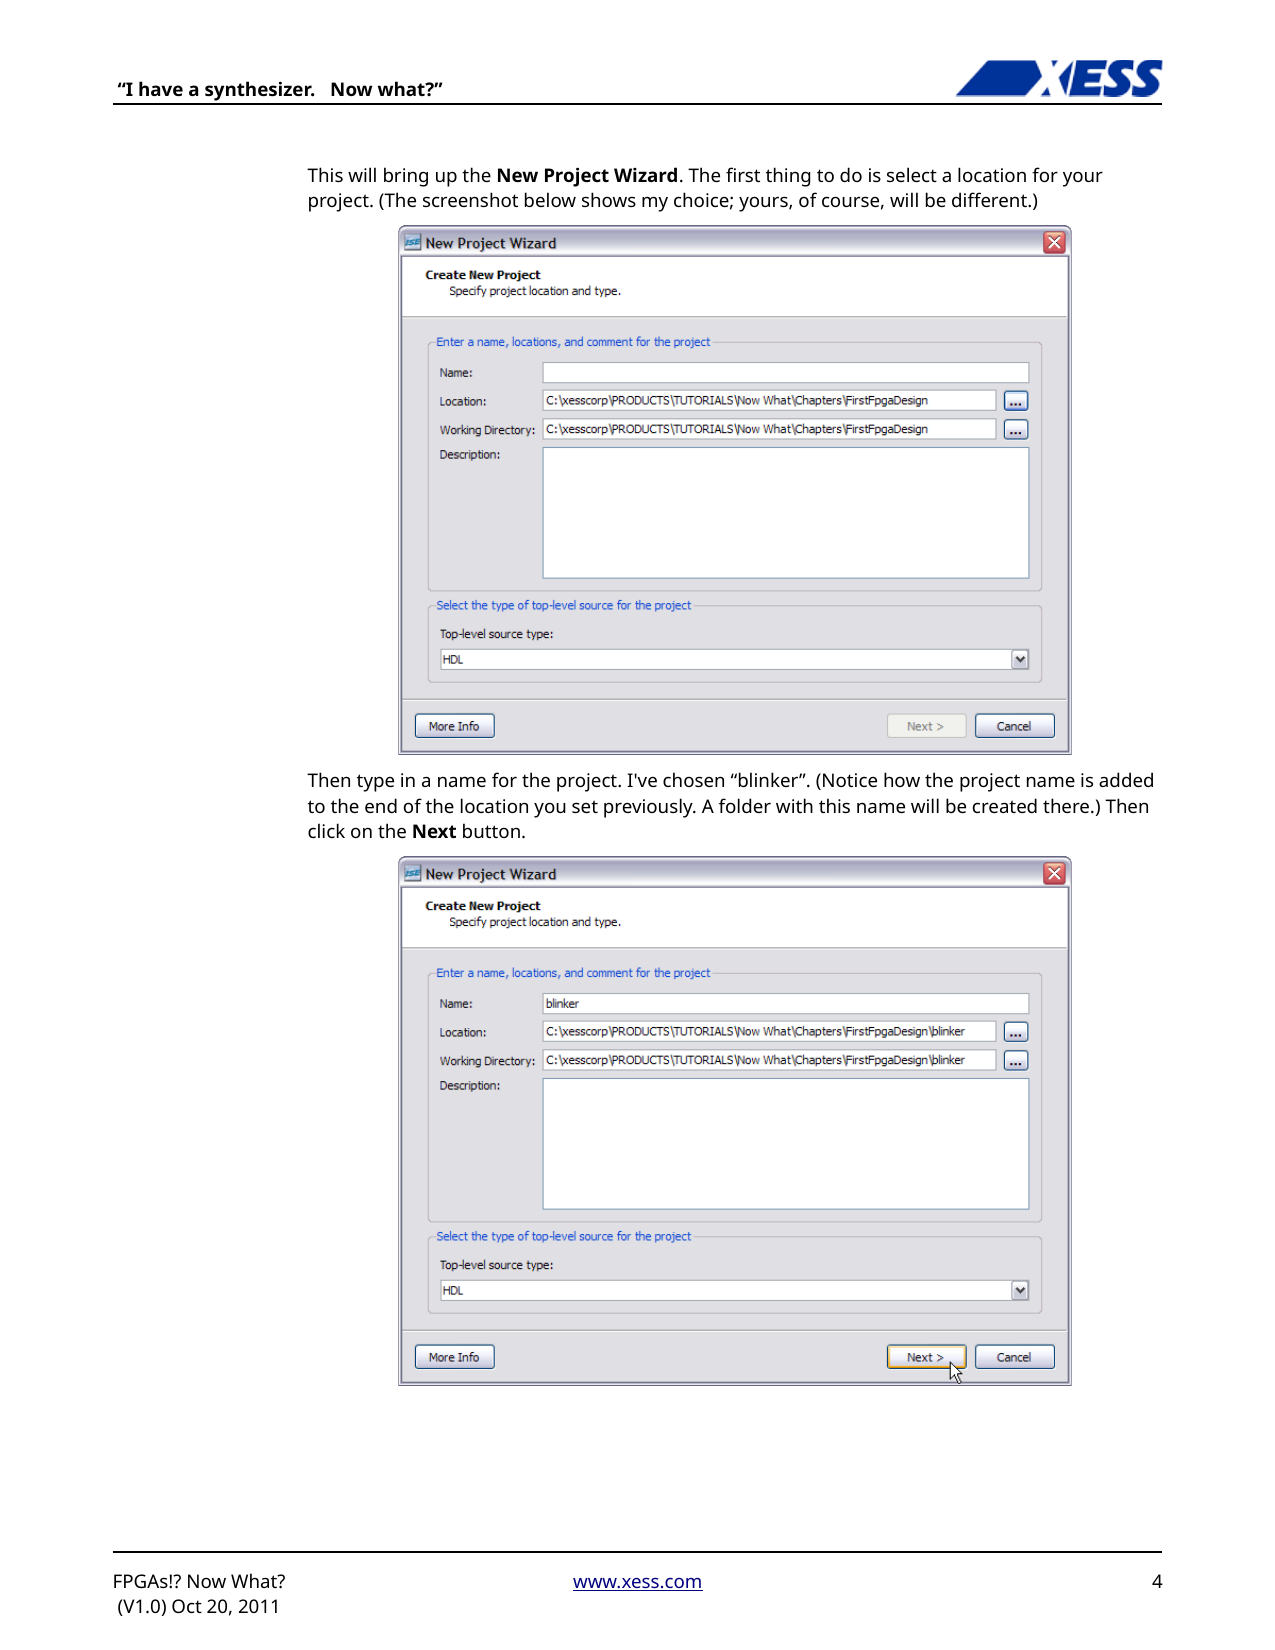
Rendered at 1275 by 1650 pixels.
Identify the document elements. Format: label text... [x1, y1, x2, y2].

picture [955, 60, 1163, 97]
picture [398, 225, 1072, 755]
text This will bring up the New Project Wizard. The first thing to do is select a location for your project. (The screenshot below shows my choice; yours, of course, will be different.) [307, 162, 1162, 213]
picture [398, 856, 1072, 1386]
text Then type in a name for the project. I've chosen “blinker”. (Notice how the project name is added to the end of the location you set previously. A folder with this name will be created there.) Then click on the Next button. [307, 767, 1162, 844]
